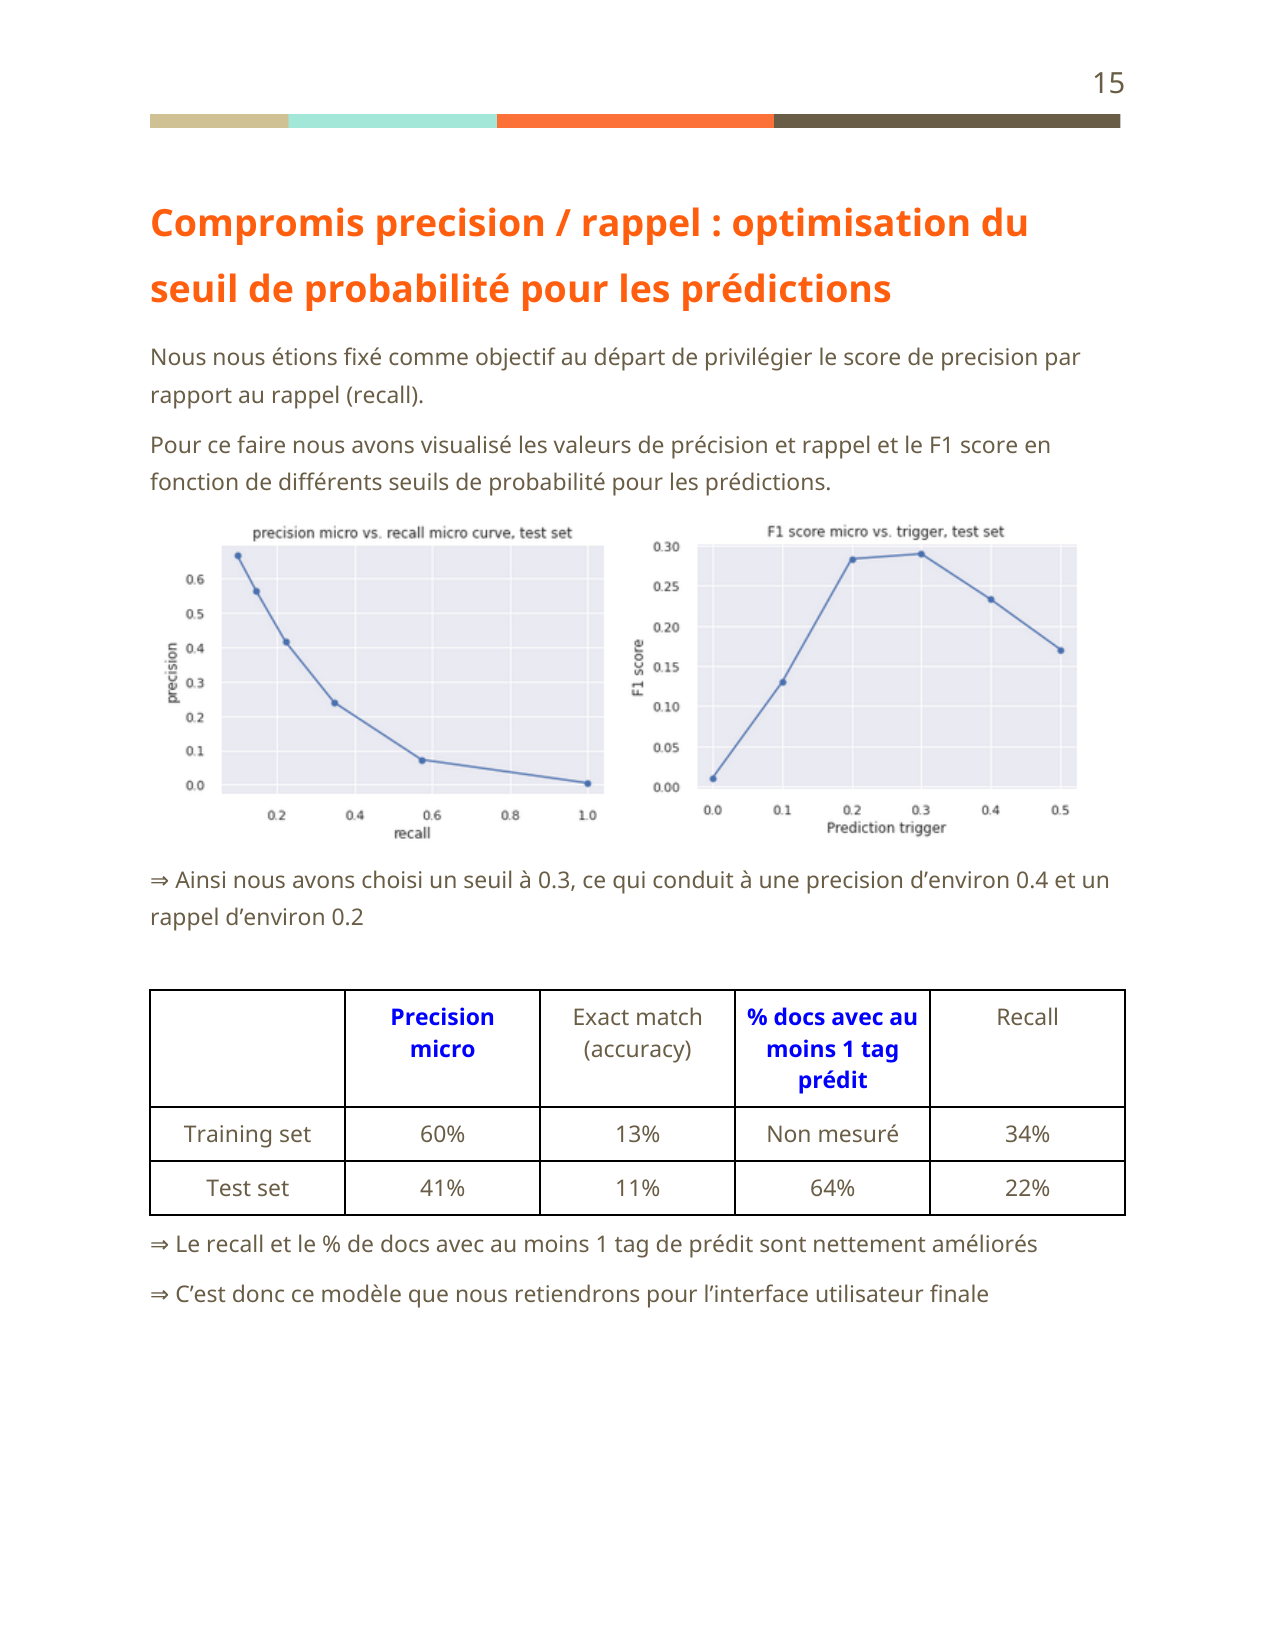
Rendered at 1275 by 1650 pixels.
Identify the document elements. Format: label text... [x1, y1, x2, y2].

text Pour ce faire nous avons visualisé les valeurs de précision et rappel et le F1 score en fonction de différents seuils de probabilité pour les prédictions. [150, 429, 1125, 497]
text Nous nous étions fixé comme objectif au départ de privilégier le score de precision par rapport au rappel (recall). [150, 341, 1125, 410]
table_cell 64% [736, 1162, 929, 1214]
text ⇒ Le recall et le % de docs avec au moins 1 tag de prédit sont nettement améliorés [150, 1228, 1125, 1260]
table_header Exact match (accuracy) [541, 991, 734, 1106]
table_cell 41% [346, 1162, 539, 1214]
table_cell 11% [541, 1162, 734, 1214]
text ⇒ Ainsi nous avons choisi un seuil à 0.3, ce qui conduit à une precision d’environ 0.4 et un rappel d’environ 0.2 [150, 864, 1125, 933]
subtitle Compromis precision / rappel : optimisation du seuil de probabilité pour les prédictions [150, 196, 1125, 313]
picture [150, 516, 1090, 846]
table_cell 22% [931, 1162, 1124, 1214]
table_cell Non mesuré [736, 1108, 929, 1160]
table_cell Training set [151, 1108, 344, 1160]
picture [150, 114, 1121, 128]
table_header [151, 991, 344, 1106]
table_cell 60% [346, 1108, 539, 1160]
table_cell Test set [151, 1162, 344, 1214]
table_header % docs avec au moins 1 tag prédit [736, 991, 929, 1106]
table_cell 13% [541, 1108, 734, 1160]
table_header Precision micro [346, 991, 539, 1106]
table_cell 34% [931, 1108, 1124, 1160]
text ⇒ C’est donc ce modèle que nous retiendrons pour l’interface utilisateur finale [150, 1278, 1125, 1310]
table_header Recall [931, 991, 1124, 1106]
